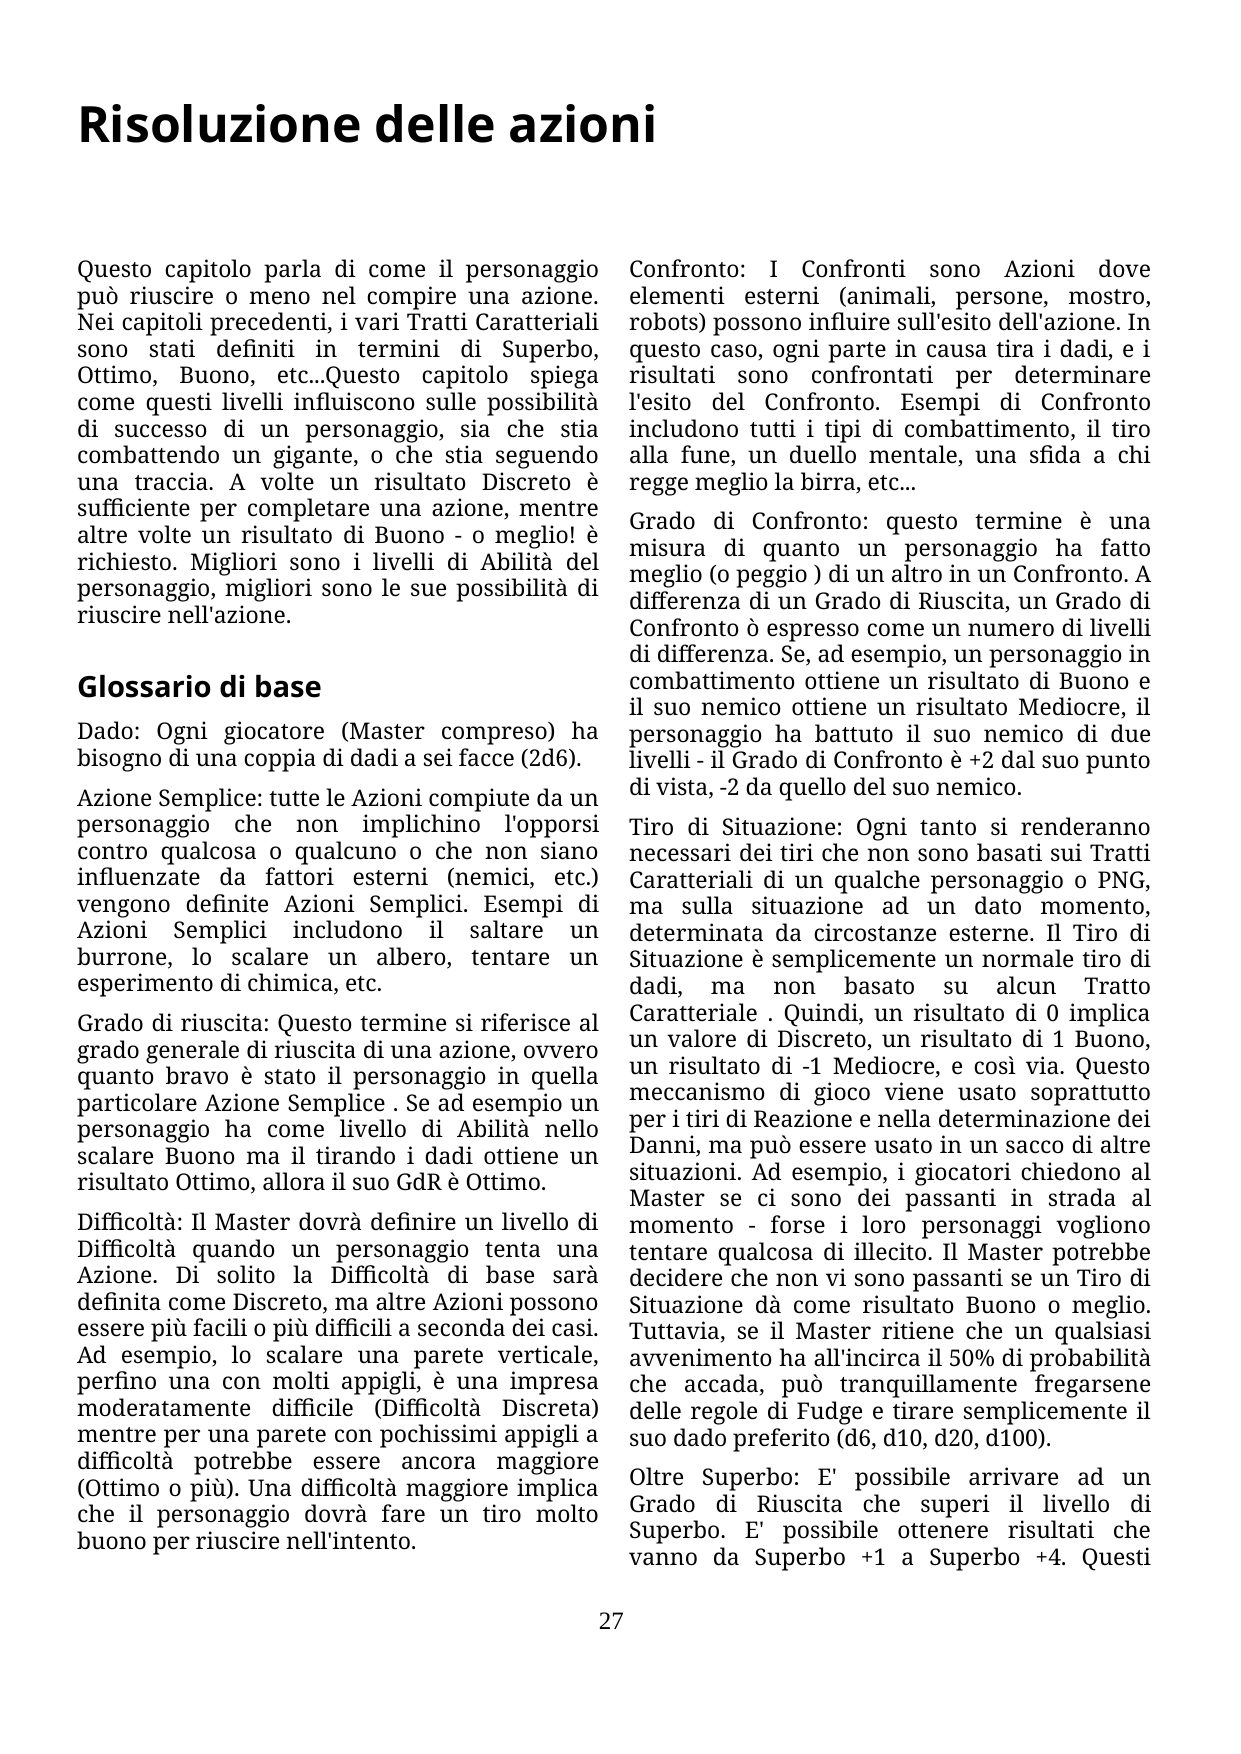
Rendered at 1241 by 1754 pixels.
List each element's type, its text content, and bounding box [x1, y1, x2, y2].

text Dado: Ogni giocatore (Master compreso) ha bisogno di una coppia di dadi a sei facce (2d6). [77, 718, 599, 772]
text Grado di Confronto: questo termine è una misura di quanto un personaggio ha fatto meglio (o peggio ) di un altro in un Confronto. A differenza di un Grado di Riuscita, un Grado di Confronto ò espresso come un numero di livelli di differenza. Se, ad esempio, un personaggio in combattimento ottiene un risultato di Buono e il suo nemico ottiene un risultato Mediocre, il personaggio ha battuto il suo nemico di due livelli - il Grado di Confronto è +2 dal suo punto di vista, -2 da quello del suo nemico. [629, 508, 1152, 801]
text Azione Semplice: tutte le Azioni compiute da un personaggio che non implichino l'opporsi contro qualcosa o qualcuno o che non siano influenzate da fattori esterni (nemici, etc.) vengono definite Azioni Semplici. Esempi di Azioni Semplici includono il saltare un burrone, lo scalare un albero, tentare un esperimento di chimica, etc. [77, 785, 599, 997]
text Confronto: I Confronti sono Azioni dove elementi esterni (animali, persone, mostro, robots) possono influire sull'esito dell'azione. In questo caso, ogni parte in causa tira i dadi, e i risultati sono confrontati per determinare l'esito del Confronto. Esempi di Confronto includono tutti i tipi di combattimento, il tiro alla fune, un duello mentale, una sfida a chi regge meglio la birra, etc... [629, 256, 1152, 496]
text Tiro di Situazione: Ogni tanto si renderanno necessari dei tiri che non sono basati sui Tratti Caratteriali di un qualche personaggio o PNG, ma sulla situazione ad un dato momento, determinata da circostanze esterne. Il Tiro di Situazione è semplicemente un normale tiro di dadi, ma non basato su alcun Tratto Caratteriale . Quindi, un risultato di 0 implica un valore di Discreto, un risultato di 1 Buono, un risultato di -1 Mediocre, e così via. Questo meccanismo di gioco viene usato soprattutto per i tiri di Reazione e nella determinazione dei Danni, ma può essere usato in un sacco di altre situazioni. Ad esempio, i giocatori chiedono al Master se ci sono dei passanti in strada al momento - forse i loro personaggi vogliono tentare qualcosa di illecito. Il Master potrebbe decidere che non vi sono passanti se un Tiro di Situazione dà come risultato Buono o meglio. Tuttavia, se il Master ritiene che un qualsiasi avvenimento ha all'incirca il 50% di probabilità che accada, può tranquillamente fregarsene delle regole di Fudge e tirare semplicemente il suo dado preferito (d6, d10, d20, d100). [629, 814, 1152, 1451]
text Oltre Superbo: E' possibile arrivare ad un Grado di Riuscita che superi il livello di Superbo. E' possibile ottenere risultati che vanno da Superbo +1 a Superbo +4. Questi [629, 1464, 1152, 1571]
text Grado di riuscita: Questo termine si riferisce al grado generale di riuscita di una azione, ovvero quanto bravo è stato il personaggio in quella particolare Azione Semplice . Se ad esempio un personaggio ha come livello di Abilità nello scalare Buono ma il tirando i dadi ottiene un risultato Ottimo, allora il suo GdR è Ottimo. [77, 1010, 599, 1196]
text Difficoltà: Il Master dovrà definire un livello di Difficoltà quando un personaggio tenta una Azione. Di solito la Difficoltà di base sarà definita come Discreto, ma altre Azioni possono essere più facili o più difficili a seconda dei casi. Ad esempio, lo scalare una parete verticale, perfino una con molti appigli, è una impresa moderatamente difficile (Difficoltà Discreta) mentre per una parete con pochissimi appigli a difficoltà potrebbe essere ancora maggiore (Ottimo o più). Una difficoltà maggiore implica che il personaggio dovrà fare un tiro molto buono per riuscire nell'intento. [77, 1209, 599, 1554]
subtitle Glossario di base [77, 666, 599, 706]
subtitle Risoluzione delle azioni [77, 88, 1152, 157]
text Questo capitolo parla di come il personaggio può riuscire o meno nel compire una azione. Nei capitoli precedenti, i vari Tratti Caratteriali sono stati definiti in termini di Superbo, Ottimo, Buono, etc...Questo capitolo spiega come questi livelli influiscono sulle possibilità di successo di un personaggio, sia che stia combattendo un gigante, o che stia seguendo una traccia. A volte un risultato Discreto è sufficiente per completare una azione, mentre altre volte un risultato di Buono - o meglio! è richiesto. Migliori sono i livelli di Abilità del personaggio, migliori sono le sue possibilità di riuscire nell'azione. [77, 256, 599, 628]
